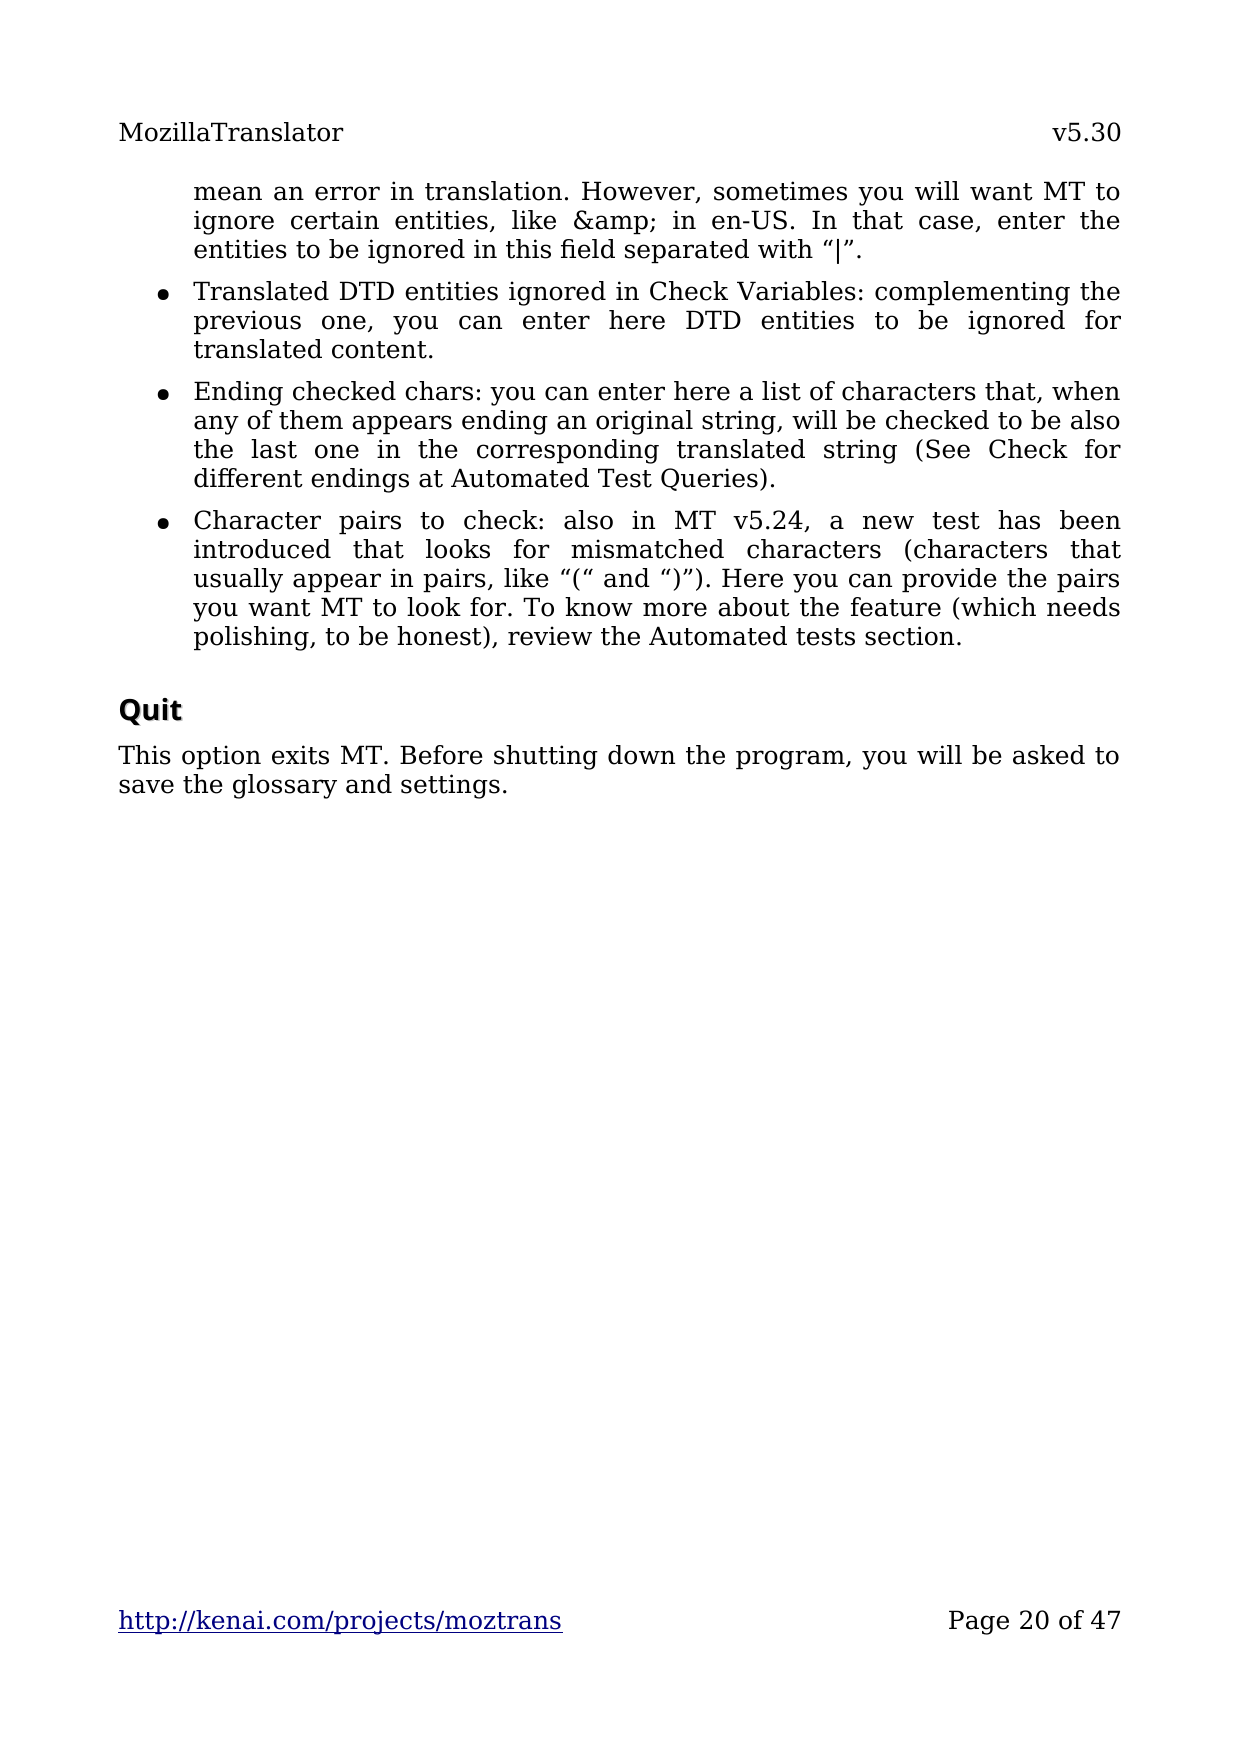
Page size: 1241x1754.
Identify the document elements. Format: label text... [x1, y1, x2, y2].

subtitle Quit [118, 689, 1122, 729]
subtitle Character pairs to check: also in MT v5.24, a new test has been introduced that looks for mismatched characters (characters that usually appear in pairs, like “(“ and “)”). Here you can provide the pairs you want MT to look for. To know more about the feature (which needs polishing, to be honest), review the Automated tests section. [156, 506, 1122, 652]
text This option exits MT. Before shutting down the program, you will be asked to save the glossary and settings. [118, 741, 1122, 800]
subtitle Ending checked chars: you can enter here a list of characters that, when any of them appears ending an original string, will be checked to be also the last one in the corresponding translated string (See Check for different endings at Automated Test Queries). [156, 377, 1122, 493]
subtitle mean an error in translation. However, sometimes you will want MT to ignore certain entities, like &amp; in en-US. In that case, enter the entities to be ignored in this field separated with “|”. [156, 177, 1122, 264]
subtitle Translated DTD entities ignored in Check Variables: complementing the previous one, you can enter here DTD entities to be ignored for translated content. [156, 277, 1122, 364]
